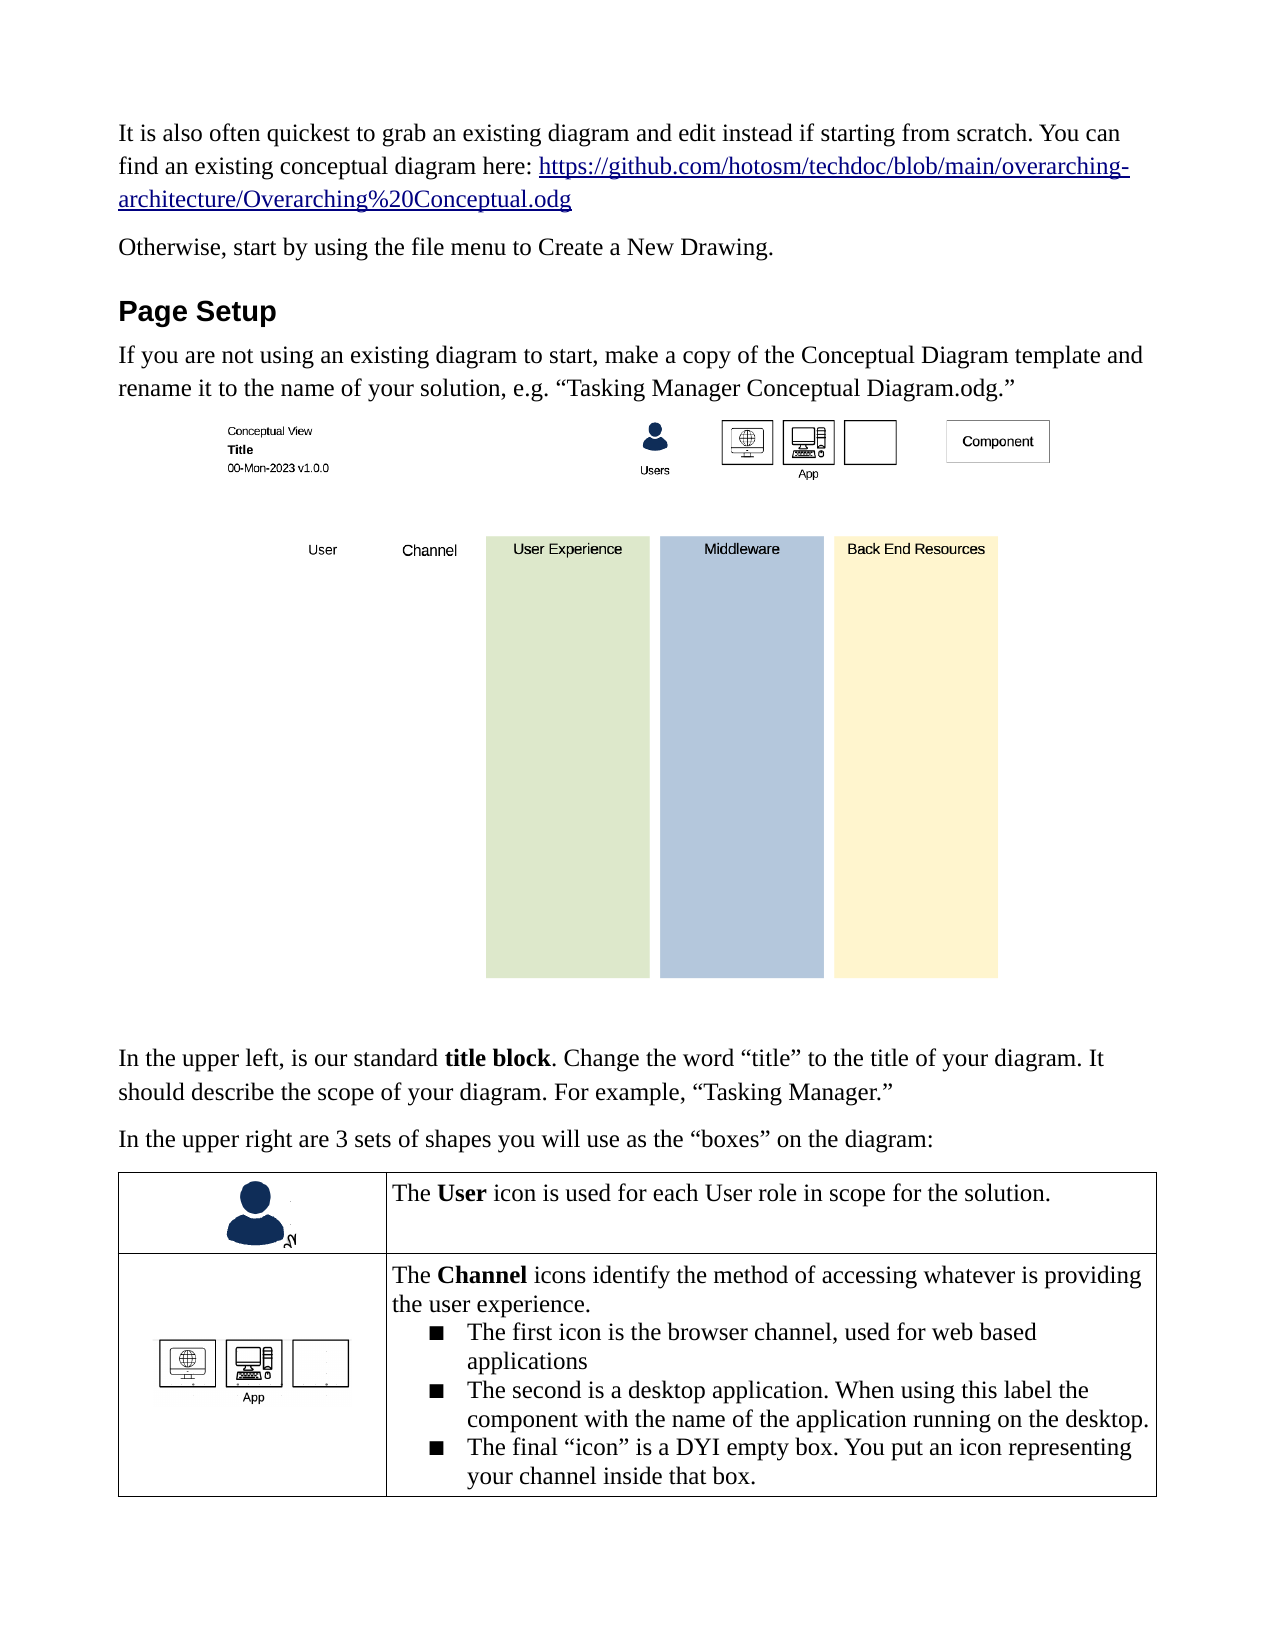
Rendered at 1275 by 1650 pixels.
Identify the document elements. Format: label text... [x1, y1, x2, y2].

text Otherwise, start by using the file menu to Create a New Drawing. [118, 232, 1157, 261]
picture [219, 420, 1056, 992]
text If you are not using an existing diagram to start, make a copy of the Conceptual Diagram template and rename it to the name of your solution, e.g. “Tasking Manager Conceptual Diagram.odg.” [118, 340, 1157, 402]
text It is also often quickest to grab an existing diagram and edit instead if starting from scratch. You can find an existing conceptual diagram here: https://github.com/hotosm/techdoc/blob/main/overarching-architecture/Overarching%20Conceptual.odg [118, 118, 1157, 213]
table_header [119, 1173, 386, 1253]
table_header The User icon is used for each User role in scope for the solution. [387, 1173, 1156, 1253]
table_cell The Channel icons identify the method of accessing whatever is providing the user experience. The first icon is the browser channel, used for web based applications The second is a desktop application. When using this label the component with the name of the application running on the desktop. The final “icon” is a DYI empty box. You put an icon representing your channel inside that box. [387, 1254, 1156, 1496]
subtitle Page Setup [118, 294, 1157, 327]
picture [152, 1337, 352, 1407]
picture [208, 1178, 297, 1248]
text In the upper right are 3 sets of shapes you will use as the “boxes” on the diagram: [118, 1124, 1157, 1153]
table_cell [119, 1254, 386, 1496]
text In the upper left, is our standard title block. Change the word “title” to the title of your diagram. It should describe the scope of your diagram. For example, “Tasking Manager.” [118, 1043, 1157, 1105]
